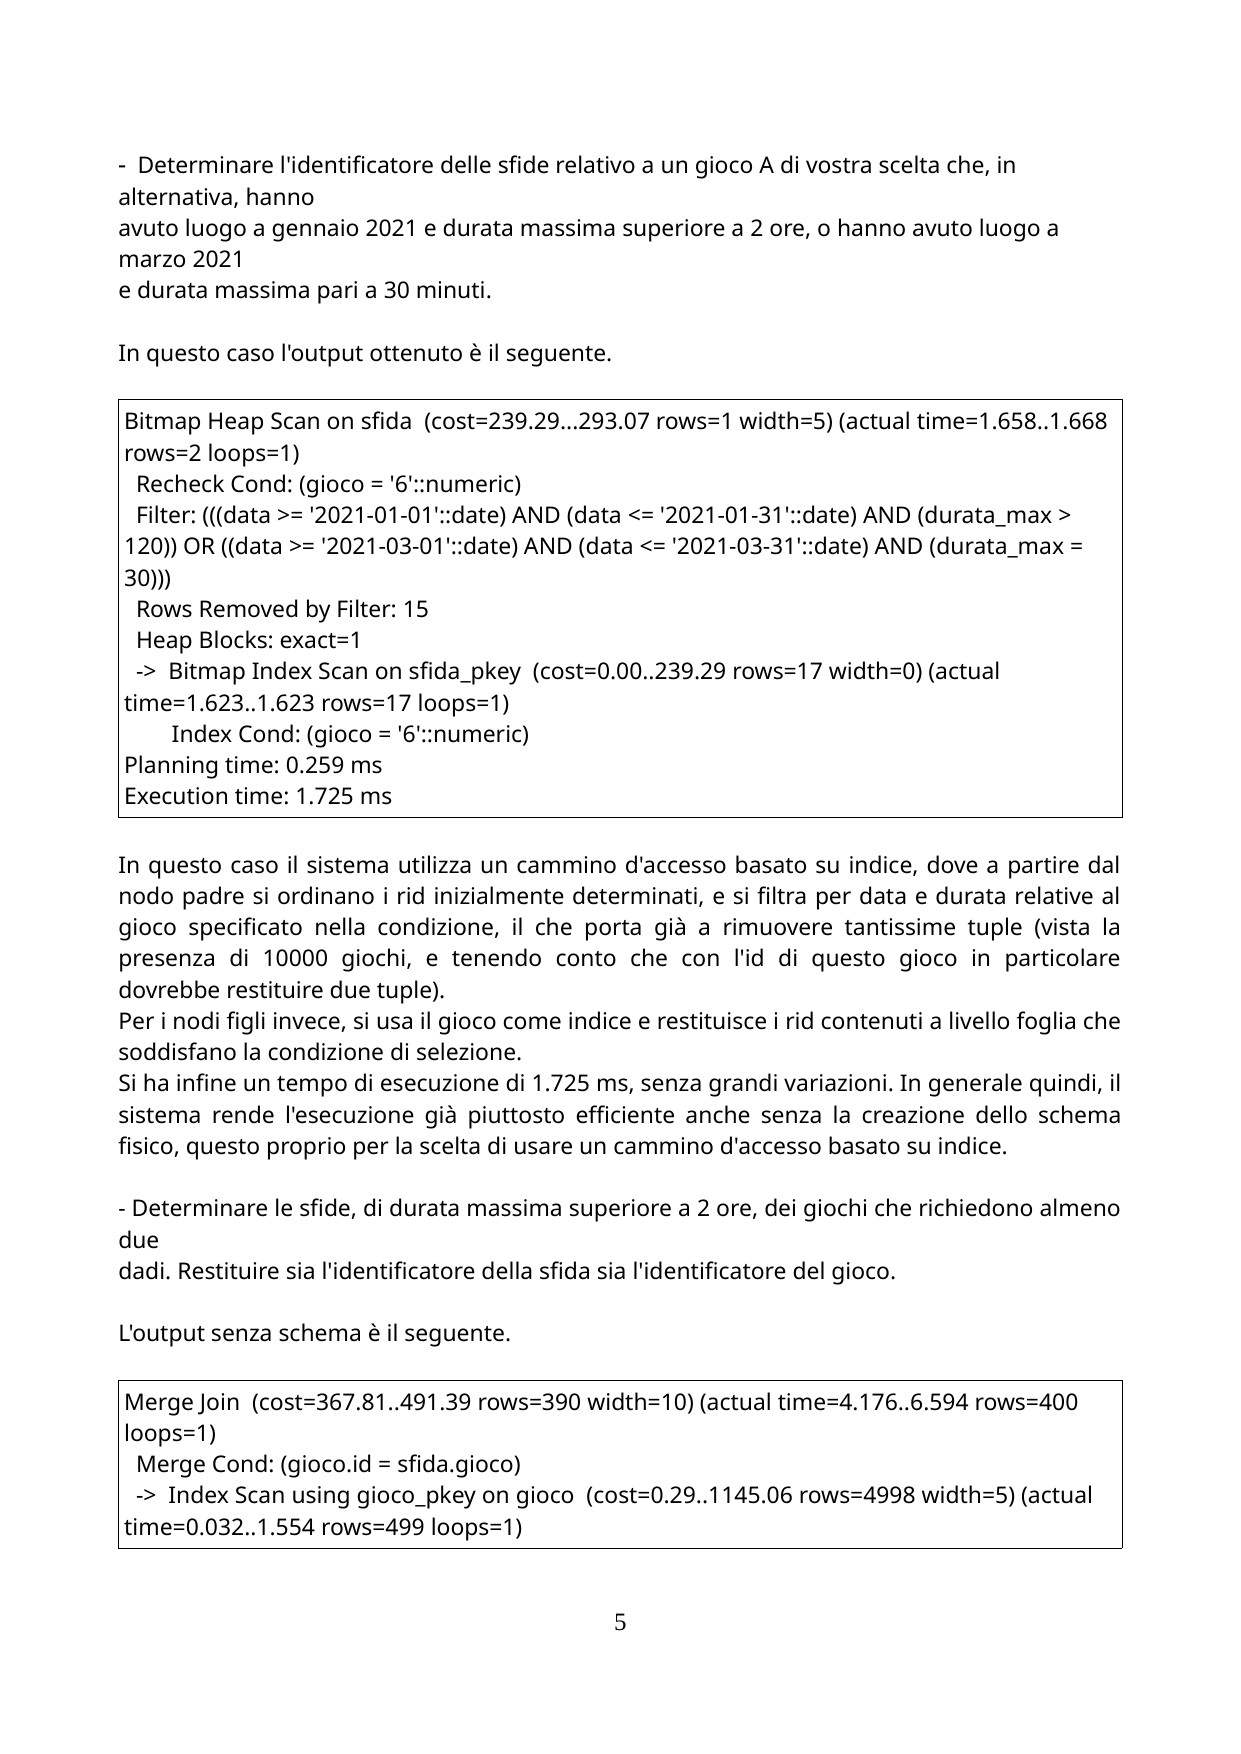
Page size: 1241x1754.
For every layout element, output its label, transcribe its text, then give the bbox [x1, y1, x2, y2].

text In questo caso il sistema utilizza un cammino d'accesso basato su indice, dove a partire dal nodo padre si ordinano i rid inizialmente determinati, e si filtra per data e durata relative al gioco specificato nella condizione, il che porta già a rimuovere tantissime tuple (vista la presenza di 10000 giochi, e tenendo conto che con l'id di questo gioco in particolare dovrebbe restituire due tuple). [118, 848, 1122, 1005]
text e durata massima pari a 30 minuti. [118, 274, 1122, 306]
text dadi. Restituire sia l'identificatore della sfida sia l'identificatore del gioco. [118, 1255, 1122, 1286]
text - Determinare l'identificatore delle sfide relativo a un gioco A di vostra scelta che, in alternativa, hanno [118, 149, 1122, 212]
text L'output senza schema è il seguente. [118, 1317, 1122, 1348]
text - Determinare le sfide, di durata massima superiore a 2 ore, dei giochi che richiedono almeno due [118, 1192, 1122, 1255]
table_header Merge Join (cost=367.81..491.39 rows=390 width=10) (actual time=4.176..6.594 rows=400 loops=1) Merge Cond: (gioco.id = sfida.gioco) -> Index Scan using gioco_pkey on gioco (cost=0.29..1145.06 rows=4998 width=5) (actual time=0.032..1.554 rows=499 loops=1) [119, 1381, 1122, 1548]
text Per i nodi figli invece, si usa il gioco come indice e restituisce i rid contenuti a livello foglia che soddisfano la condizione di selezione. [118, 1005, 1122, 1067]
text avuto luogo a gennaio 2021 e durata massima superiore a 2 ore, o hanno avuto luogo a marzo 2021 [118, 212, 1122, 274]
table_header Bitmap Heap Scan on sfida (cost=239.29...293.07 rows=1 width=5) (actual time=1.658..1.668 rows=2 loops=1) Recheck Cond: (gioco = '6'::numeric) Filter: (((data >= '2021-01-01'::date) AND (data <= '2021-01-31'::date) AND (durata_max > 120)) OR ((data >= '2021-03-01'::date) AND (data <= '2021-03-31'::date) AND (durata_max = 30))) Rows Removed by Filter: 15 Heap Blocks: exact=1 -> Bitmap Index Scan on sfida_pkey (cost=0.00..239.29 rows=17 width=0) (actual time=1.623..1.623 rows=17 loops=1) Index Cond: (gioco = '6'::numeric) Planning time: 0.259 ms Execution time: 1.725 ms [119, 400, 1122, 817]
text Si ha infine un tempo di esecuzione di 1.725 ms, senza grandi variazioni. In generale quindi, il sistema rende l'esecuzione già piuttosto efficiente anche senza la creazione dello schema fisico, questo proprio per la scelta di usare un cammino d'accesso basato su indice. [118, 1067, 1122, 1161]
text In questo caso l'output ottenuto è il seguente. [118, 337, 1122, 368]
